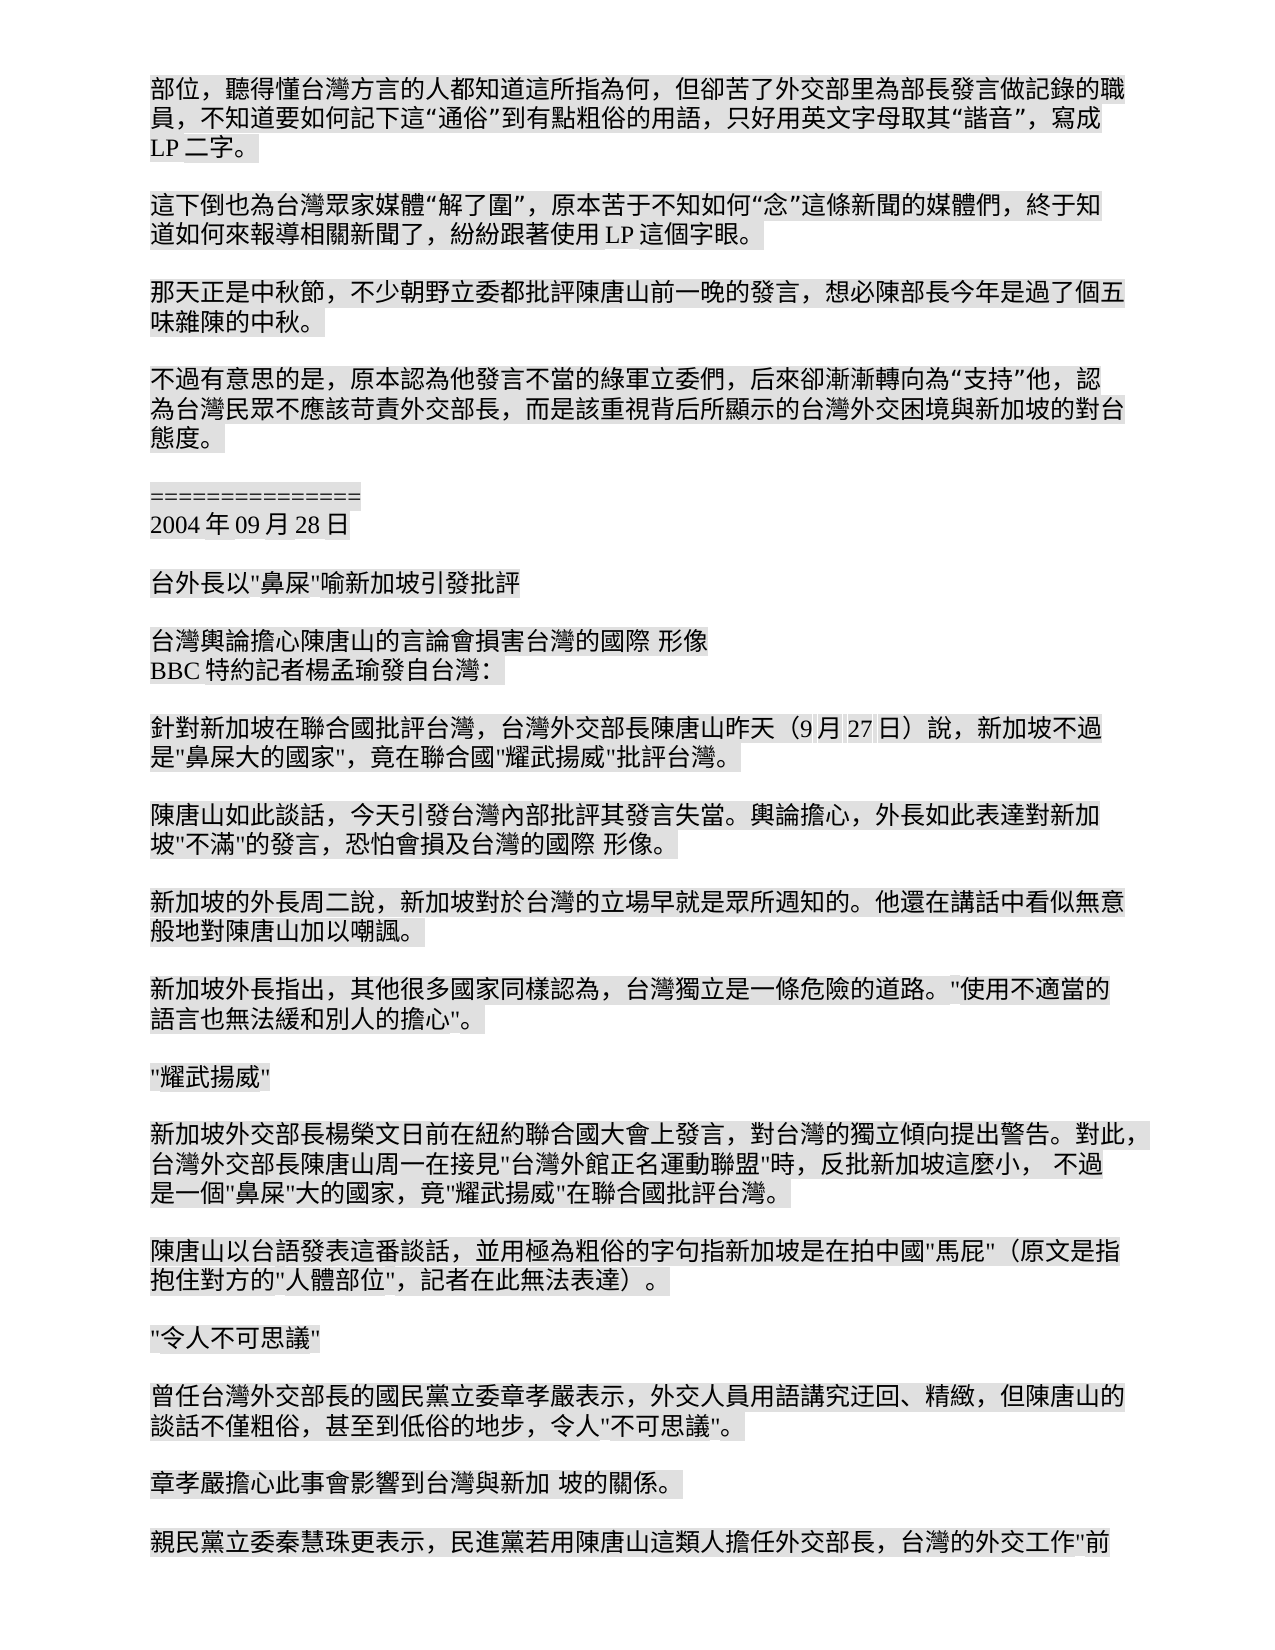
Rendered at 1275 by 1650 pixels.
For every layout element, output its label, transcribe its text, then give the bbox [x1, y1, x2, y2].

text 還記得鼻屎和LP嗎？ 對於台灣政壇人物，或是媒體捧出的各界領袖們，我常有一種很不可思議的時空異樣感，總懷疑自己是不是在做夢，若非在夢中，怎麼會有這樣一些不可思議的人事物？ 低能者帶領大家思考前進，膽小的窩囊廢成為歷史的勇者，狡詐卑劣之徒滿口都是愛，掛起進步的招牌，而沒臉沒腦的蛆蛆們，只因數目眾多，竟取代了人類的地位；是非顛倒，美醜易位，一切都倒過來了。這就是所謂的民主嗎？民主是一種價值？而不是種種可能的手段之一？ 陳真 =============== 台灣的LP風波 BBC中文網特約記者 楊孟瑜 2004年10月12日 台灣近來出現了一個新的流行語，叫做LP，而這個字的流行，源自于一場風波。 話說台灣前一陣子推動參與聯合國的運動又失敗了，這年復一年的挫敗還不打緊，偏偏與台灣一向交情不錯的新加坡，今年竟在聯合國批評台灣。新加坡如此舉動，想必台灣外交部門是“耿耿于懷”。 而就在中秋節前夕，外交部長陳唐山在部里接見一群推動“台灣正名”運動的成員，談到台灣的外交處境時，几乎全程使用台灣方言的陳唐山說：新加坡不過是“鼻屎”一般大的國家，卻在聯合國耀武揚威的批評台灣。 然后，陳唐山又用相當“通俗”的台灣俚語說，新加坡如同在抱中國的大腿、拍中國的馬屁。這正是LP的“由來”，其實陳唐山那句台灣俚語中抱的人體器官是比大腿更“敏感”的部位，聽得懂台灣方言的人都知道這所指為何，但卻苦了外交部里為部長發言做記錄的職員，不知道要如何記下這“通俗”到有點粗俗的用語，只好用英文字母取其“諧音”，寫成LP二字。 這下倒也為台灣眾家媒體“解了圍”，原本苦于不知如何“念”這條新聞的媒體們，終于知道如何來報導相關新聞了，紛紛跟著使用LP這個字眼。 那天正是中秋節，不少朝野立委都批評陳唐山前一晚的發言，想必陳部長今年是過了個五味雜陳的中秋。 不過有意思的是，原本認為他發言不當的綠軍立委們，后來卻漸漸轉向為“支持”他，認為台灣民眾不應該苛責外交部長，而是該重視背后所顯示的台灣外交困境與新加坡的對台態度。 =============== 2004年09月28日 台外長以"鼻屎"喻新加坡引發批評 台灣輿論擔心陳唐山的言論會損害台灣的國際 形像 BBC特約記者楊孟瑜發自台灣： 針對新加坡在聯合國批評台灣，台灣外交部長陳唐山昨天（9月27日）說，新加坡不過是"鼻屎大的國家"，竟在聯合國"耀武揚威"批評台灣。 陳唐山如此談話，今天引發台灣內部批評其發言失當。輿論擔心，外長如此表達對新加坡"不滿"的發言，恐怕會損及台灣的國際 形像。 新加坡的外長周二說，新加坡對於台灣的立場早就是眾所週知的。他還在講話中看似無意般地對陳唐山加以嘲諷。 新加坡外長指出，其他很多國家同樣認為，台灣獨立是一條危險的道路。"使用不適當的語言也無法緩和別人的擔心"。 "耀武揚威" 新加坡外交部長楊榮文日前在紐約聯合國大會上發言，對台灣的獨立傾向提出警告。對此，台灣外交部長陳唐山周一在接見"台灣外館正名運動聯盟"時，反批新加坡這麼小， 不過是一個"鼻屎"大的國家，竟"耀武揚威"在聯合國批評台灣。 陳唐山以台語發表這番談話，並用極為粗俗的字句指新加坡是在拍中國"馬屁"（原文是指抱住對方的"人體部位"，記者在此無法表達）。 "令人不可思議" 曾任台灣外交部長的國民黨立委章孝嚴表示，外交人員用語講究迂回、精緻，但陳唐山的談話不僅粗俗，甚至到低俗的地步，令人"不可思議"。 章孝嚴擔心此事會影響到台灣與新加 坡的關係。 親民黨立委秦慧珠更表示，民進黨若用陳唐山這類人擔任外交部長，台灣的外交工作"前途堪慮"。 對於部長失言風波，台灣外交部發言人呂慶龍也在中秋節假期趕緊出面面對媒體解釋說，陳唐山當時接見的民眾大多數來自台灣中南部，因此他以較為"本土"、俚俗的語言談論外交，好讓民眾容易理解。 [150, 75, 1125, 1557]
